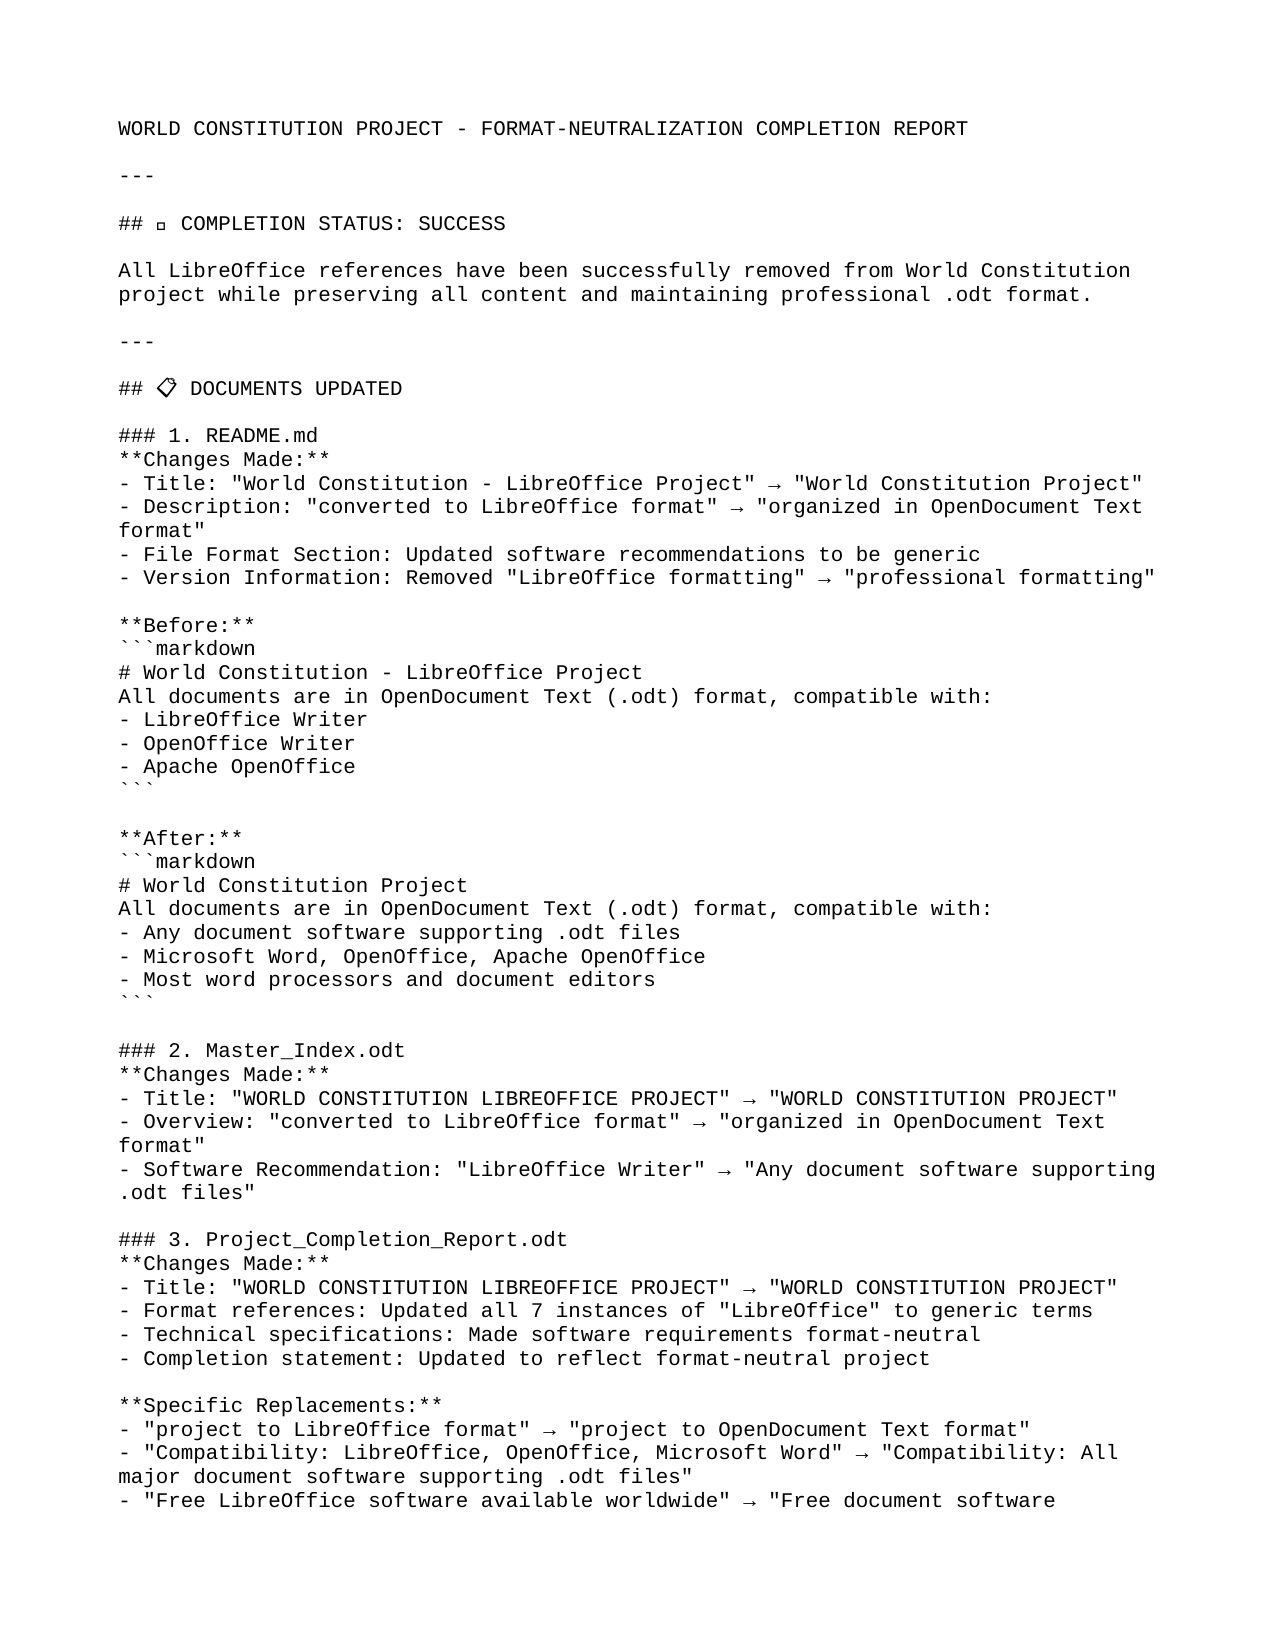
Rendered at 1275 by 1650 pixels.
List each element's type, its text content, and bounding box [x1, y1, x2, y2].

text --- [118, 165, 1157, 189]
text - Any document software supporting .odt files [118, 922, 1157, 946]
text All documents are in OpenDocument Text (.odt) format, compatible with: [118, 686, 1157, 709]
text - Technical specifications: Made software requirements format-neutral [118, 1324, 1157, 1348]
text **Changes Made:** [118, 1253, 1157, 1277]
text - "Compatibility: LibreOffice, OpenOffice, Microsoft Word" → "Compatibility: All major document software supporting .odt files" [118, 1442, 1157, 1489]
text - Title: "WORLD CONSTITUTION LIBREOFFICE PROJECT" → "WORLD CONSTITUTION PROJECT" [118, 1277, 1157, 1300]
text **Changes Made:** [118, 449, 1157, 473]
text **Specific Replacements:** [118, 1395, 1157, 1419]
text - File Format Section: Updated software recommendations to be generic [118, 544, 1157, 567]
text - Overview: "converted to LibreOffice format" → "organized in OpenDocument Text format" [118, 1111, 1157, 1158]
text - Title: "WORLD CONSTITUTION LIBREOFFICE PROJECT" → "WORLD CONSTITUTION PROJECT" [118, 1088, 1157, 1111]
text All LibreOffice references have been successfully removed from World Constitution project while preserving all content and maintaining professional .odt format. [118, 260, 1157, 307]
text **After:** [118, 827, 1157, 851]
text - Description: "converted to LibreOffice format" → "organized in OpenDocument Text format" [118, 496, 1157, 544]
text ``` [118, 993, 1157, 1017]
text ## 📋 DOCUMENTS UPDATED [118, 378, 1157, 402]
text ```markdown [118, 638, 1157, 662]
text - Most word processors and document editors [118, 969, 1157, 993]
text # World Constitution Project [118, 875, 1157, 898]
text WORLD CONSTITUTION PROJECT - FORMAT-NEUTRALIZATION COMPLETION REPORT [118, 118, 1157, 142]
text ## ✅ COMPLETION STATUS: SUCCESS [118, 213, 1157, 236]
text ``` [118, 780, 1157, 804]
text - "Free LibreOffice software available worldwide" → "Free document software [118, 1489, 1157, 1513]
text - Apache OpenOffice [118, 757, 1157, 780]
text **Before:** [118, 615, 1157, 638]
text All documents are in OpenDocument Text (.odt) format, compatible with: [118, 898, 1157, 922]
text ```markdown [118, 851, 1157, 875]
text ### 3. Project_Completion_Report.odt [118, 1229, 1157, 1253]
text - LibreOffice Writer [118, 709, 1157, 733]
text - Version Information: Removed "LibreOffice formatting" → "professional formatting" [118, 567, 1157, 591]
text ### 1. README.md [118, 426, 1157, 449]
text - "project to LibreOffice format" → "project to OpenDocument Text format" [118, 1419, 1157, 1442]
text ### 2. Master_Index.odt [118, 1040, 1157, 1064]
text --- [118, 331, 1157, 354]
text - Format references: Updated all 7 instances of "LibreOffice" to generic terms [118, 1300, 1157, 1324]
text # World Constitution - LibreOffice Project [118, 662, 1157, 686]
text - Software Recommendation: "LibreOffice Writer" → "Any document software supporting .odt files" [118, 1158, 1157, 1206]
text - Microsoft Word, OpenOffice, Apache OpenOffice [118, 946, 1157, 969]
text **Changes Made:** [118, 1064, 1157, 1088]
text - Completion statement: Updated to reflect format-neutral project [118, 1348, 1157, 1371]
text - Title: "World Constitution - LibreOffice Project" → "World Constitution Project" [118, 473, 1157, 496]
text - OpenOffice Writer [118, 733, 1157, 757]
